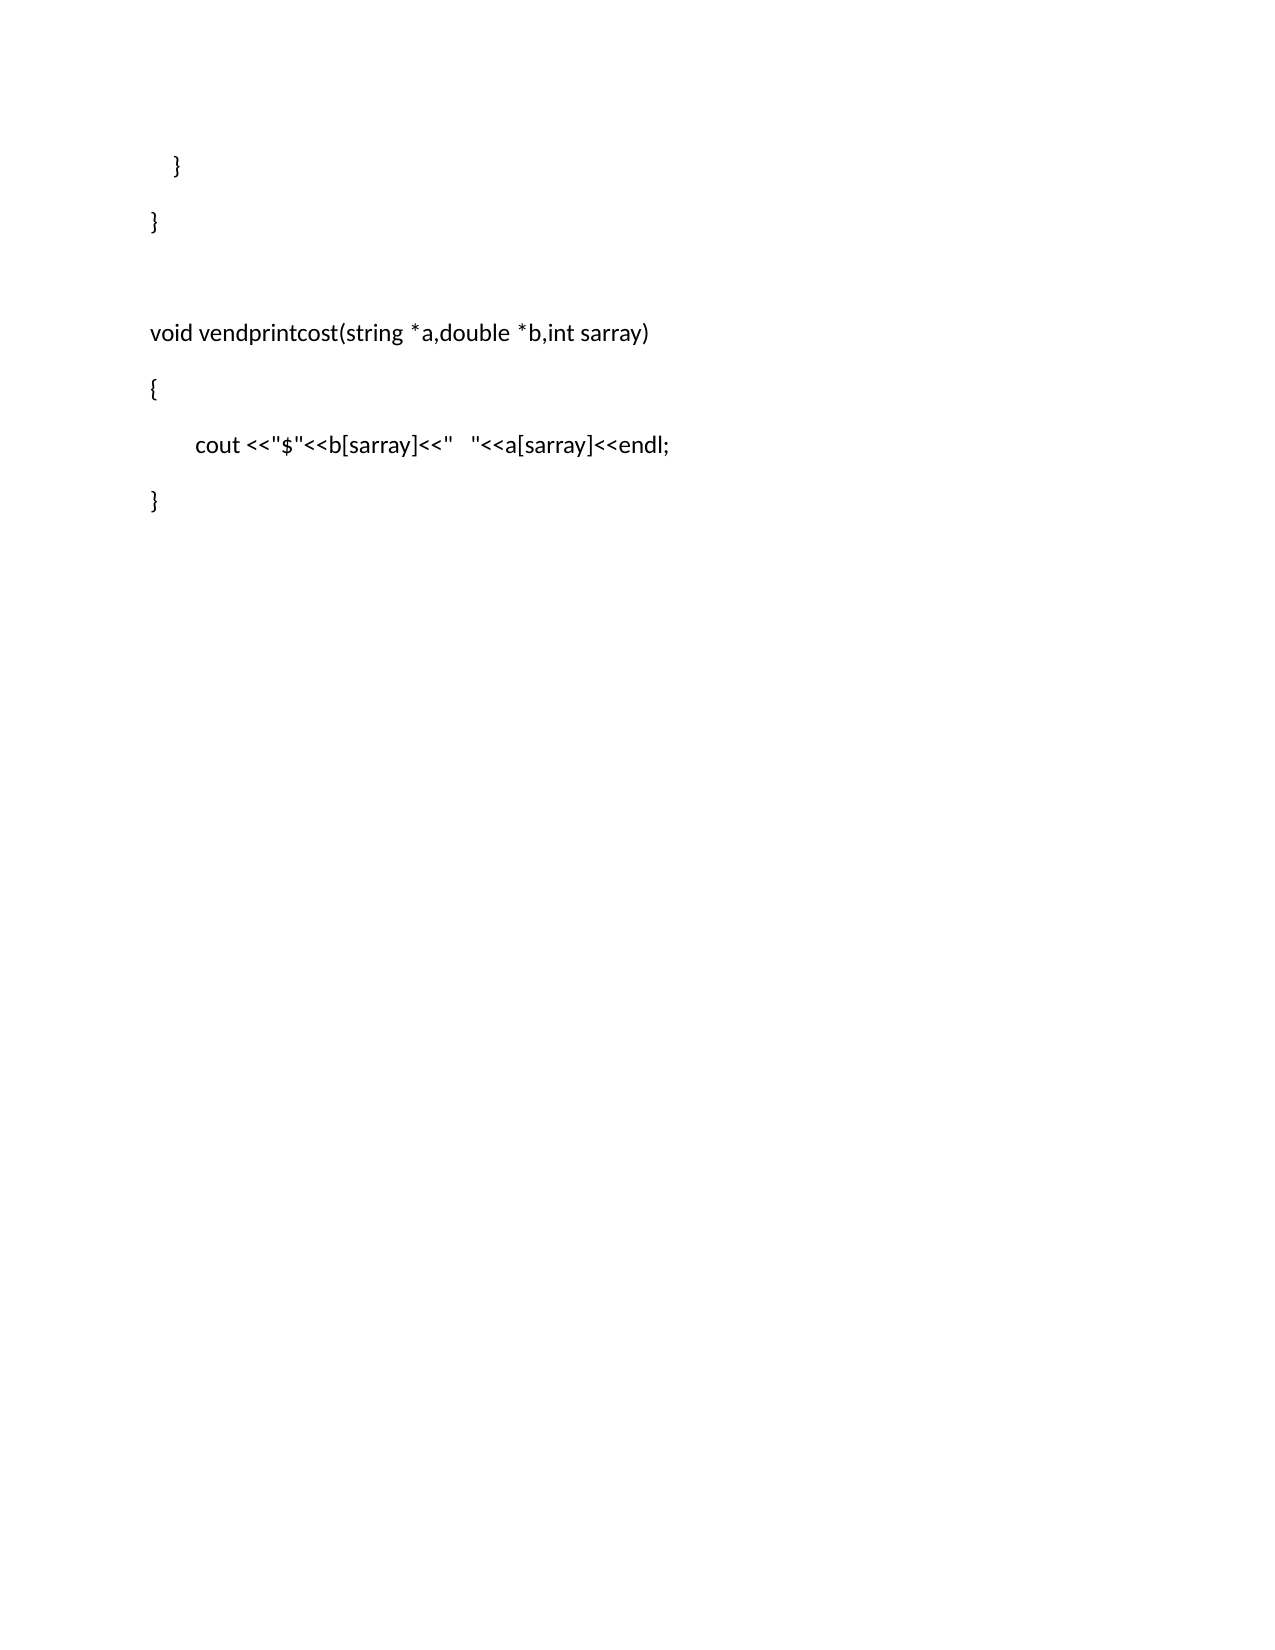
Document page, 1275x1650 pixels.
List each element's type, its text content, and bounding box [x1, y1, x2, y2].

text { [150, 373, 1125, 404]
text } [150, 206, 1125, 236]
text } [150, 485, 1125, 516]
text cout <<"$"<<b[sarray]<<" "<<a[sarray]<<endl; [150, 429, 1125, 460]
text } [150, 150, 1125, 181]
text void vendprintcost(string *a,double *b,int sarray) [150, 317, 1125, 348]
